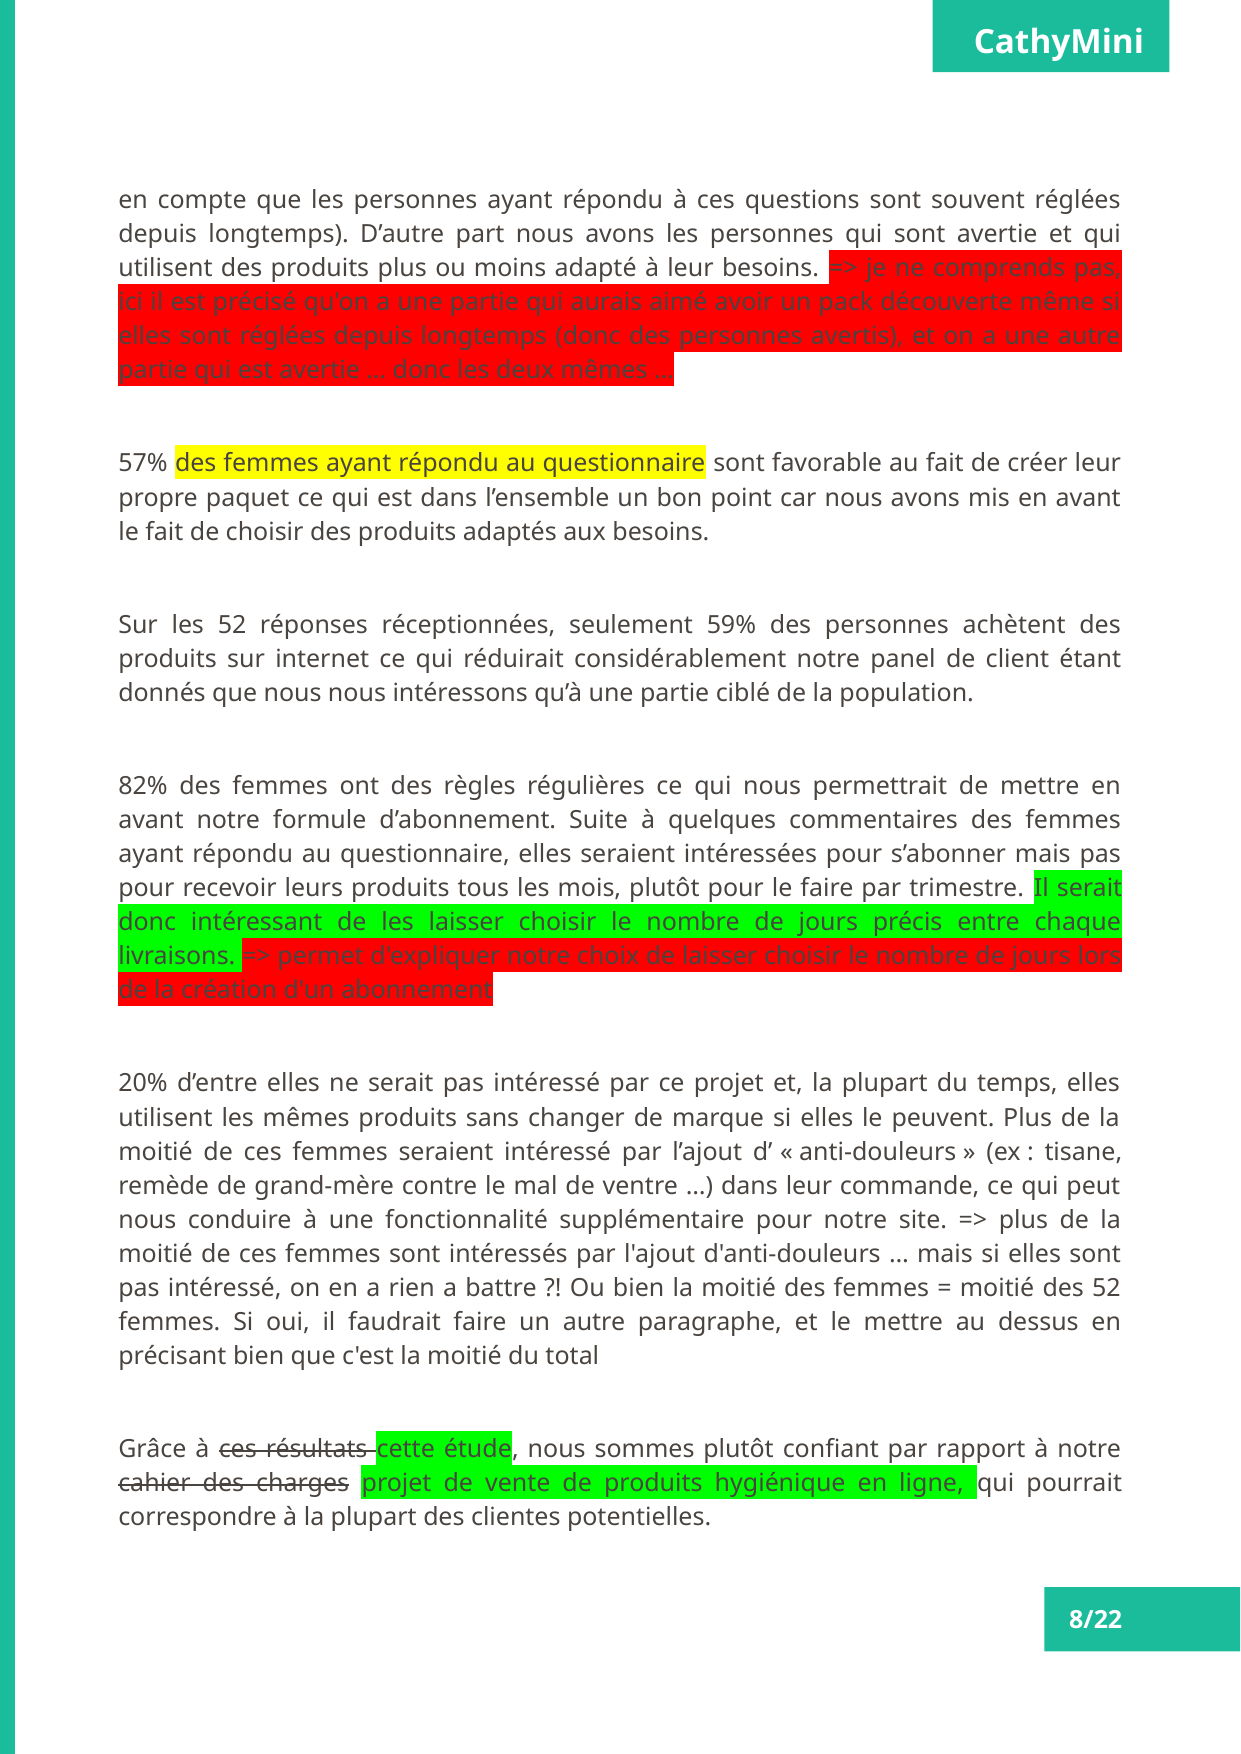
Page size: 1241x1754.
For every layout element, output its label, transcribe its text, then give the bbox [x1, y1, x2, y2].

text 20% d’entre elles ne serait pas intéressé par ce projet et, la plupart du temps, elles utilisent les mêmes produits sans changer de marque si elles le peuvent. Plus de la moitié de ces femmes seraient intéressé par l’ajout d’ « anti-douleurs » (ex : tisane, remède de grand-mère contre le mal de ventre …) dans leur commande, ce qui peut nous conduire à une fonctionnalité supplémentaire pour notre site. => plus de la moitié de ces femmes sont intéressés par l'ajout d'anti-douleurs … mais si elles sont pas intéressé, on en a rien a battre ?! Ou bien la moitié des femmes = moitié des 52 femmes. Si oui, il faudrait faire un autre paragraphe, et le mettre au dessus en précisant bien que c'est la moitié du total [118, 1065, 1122, 1372]
text 57% des femmes ayant répondu au questionnaire sont favorable au fait de créer leur propre paquet ce qui est dans l’ensemble un bon point car nous avons mis en avant le fait de choisir des produits adaptés aux besoins. [118, 445, 1122, 547]
text Sur les 52 réponses réceptionnées, seulement 59% des personnes achètent des produits sur internet ce qui réduirait considérablement notre panel de client étant donnés que nous nous intéressons qu’à une partie ciblé de la population. [118, 606, 1122, 708]
text en compte que les personnes ayant répondu à ces questions sont souvent réglées depuis longtemps). D’autre part nous avons les personnes qui sont avertie et qui utilisent des produits plus ou moins adapté à leur besoins. => je ne comprends pas, ici il est précisé qu'on a une partie qui aurais aimé avoir un pack découverte même si elles sont réglées depuis longtemps (donc des personnes avertis), et on a une autre partie qui est avertie … donc les deux mêmes … [118, 182, 1122, 386]
text 82% des femmes ont des règles régulières ce qui nous permettrait de mettre en avant notre formule d’abonnement. Suite à quelques commentaires des femmes ayant répondu au questionnaire, elles seraient intéressées pour s’abonner mais pas pour recevoir leurs produits tous les mois, plutôt pour le faire par trimestre. Il serait donc intéressant de les laisser choisir le nombre de jours précis entre chaque livraisons. => permet d'expliquer notre choix de laisser choisir le nombre de jours lors de la création d'un abonnement [118, 768, 1122, 1006]
text Grâce à ces résultats cette étude, nous sommes plutôt confiant par rapport à notre cahier des charges projet de vente de produits hygiénique en ligne, qui pourrait correspondre à la plupart des clientes potentielles. [118, 1431, 1122, 1533]
